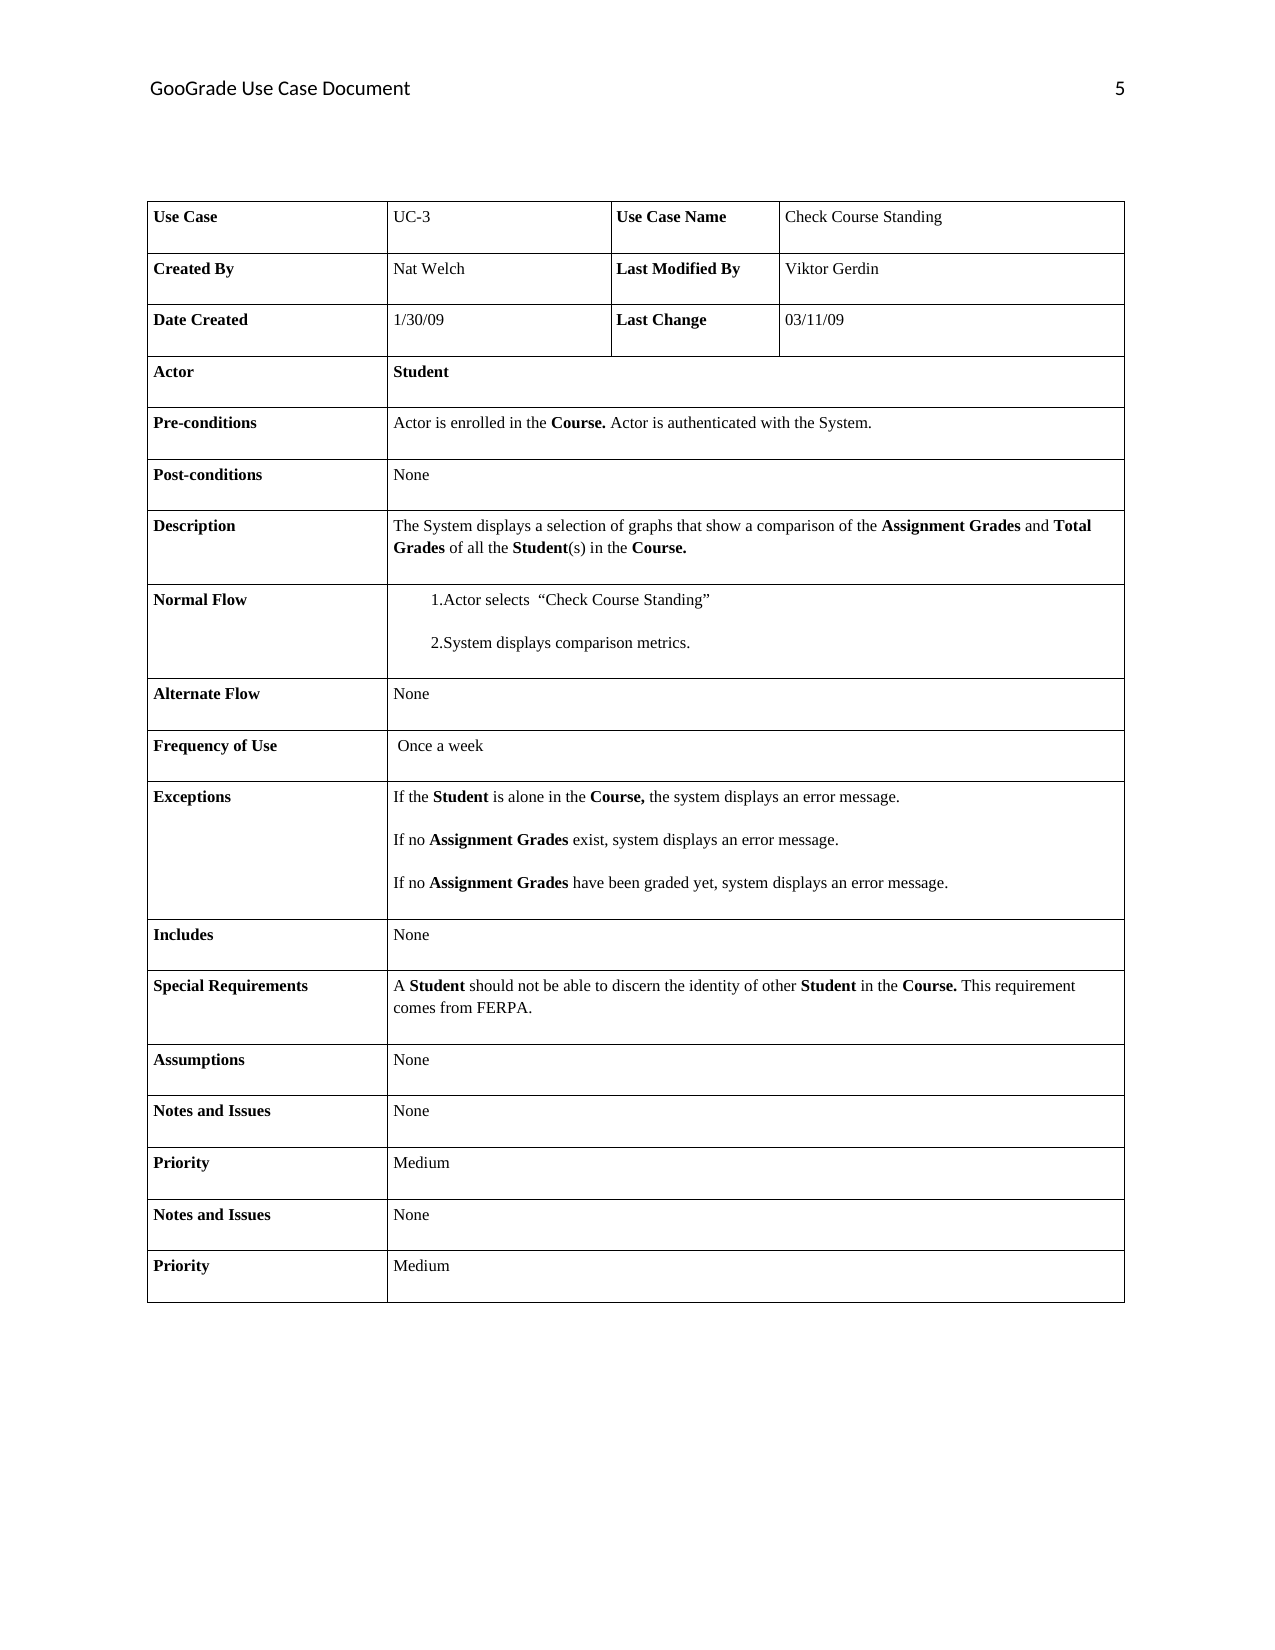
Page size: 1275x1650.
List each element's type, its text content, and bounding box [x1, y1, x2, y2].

table_cell Description [148, 511, 387, 584]
table_cell None [388, 1096, 1124, 1147]
table_cell Post-conditions [148, 460, 387, 510]
table_cell Actor [148, 357, 387, 407]
table_cell Pre-conditions [148, 408, 387, 459]
table_header Use Case Name [612, 202, 779, 253]
table_cell Medium [388, 1251, 1124, 1302]
table_cell Last Modified By [612, 254, 779, 304]
table_cell The System displays a selection of graphs that show a comparison of the Assignment Grades and Total Grades of all the Student(s) in the Course. [388, 511, 1124, 584]
table_cell None [388, 920, 1124, 970]
table_cell None [388, 1045, 1124, 1095]
table_cell Date Created [148, 305, 387, 356]
table_header Use Case [148, 202, 387, 253]
table_cell Exceptions [148, 782, 387, 919]
table_cell If the Student is alone in the Course, the system displays an error message. If no Assignment Grades exist, system displays an error message. If no Assignment Grades have been graded yet, system displays an error message. [388, 782, 1124, 919]
table_cell Notes and Issues [148, 1200, 387, 1250]
table_cell Special Requirements [148, 971, 387, 1044]
table_cell Medium [388, 1148, 1124, 1198]
table_cell Assumptions [148, 1045, 387, 1095]
table_cell Frequency of Use [148, 731, 387, 781]
table_cell Actor is enrolled in the Course. Actor is authenticated with the System. [388, 408, 1124, 459]
table_cell Viktor Gerdin [780, 254, 1124, 304]
table_cell Priority [148, 1148, 387, 1198]
table_cell 1/30/09 [388, 305, 611, 356]
table_cell Normal Flow [148, 585, 387, 678]
table_cell A Student should not be able to discern the identity of other Student in the Course. This requirement comes from FERPA. [388, 971, 1124, 1044]
table_cell Actor selects “Check Course Standing” System displays comparison metrics. [388, 585, 1124, 678]
table_cell None [388, 1200, 1124, 1250]
table_cell Nat Welch [388, 254, 611, 304]
table_cell Alternate Flow [148, 679, 387, 730]
table_header Check Course Standing [780, 202, 1124, 253]
table_cell Last Change [612, 305, 779, 356]
table_cell Once a week [388, 731, 1124, 781]
table_header UC-3 [388, 202, 611, 253]
table_cell Notes and Issues [148, 1096, 387, 1147]
table_cell 03/11/09 [780, 305, 1124, 356]
table_cell Includes [148, 920, 387, 970]
table_cell None [388, 460, 1124, 510]
table_cell Priority [148, 1251, 387, 1302]
table_cell Student [388, 357, 1124, 407]
table_cell Created By [148, 254, 387, 304]
table_cell None [388, 679, 1124, 730]
